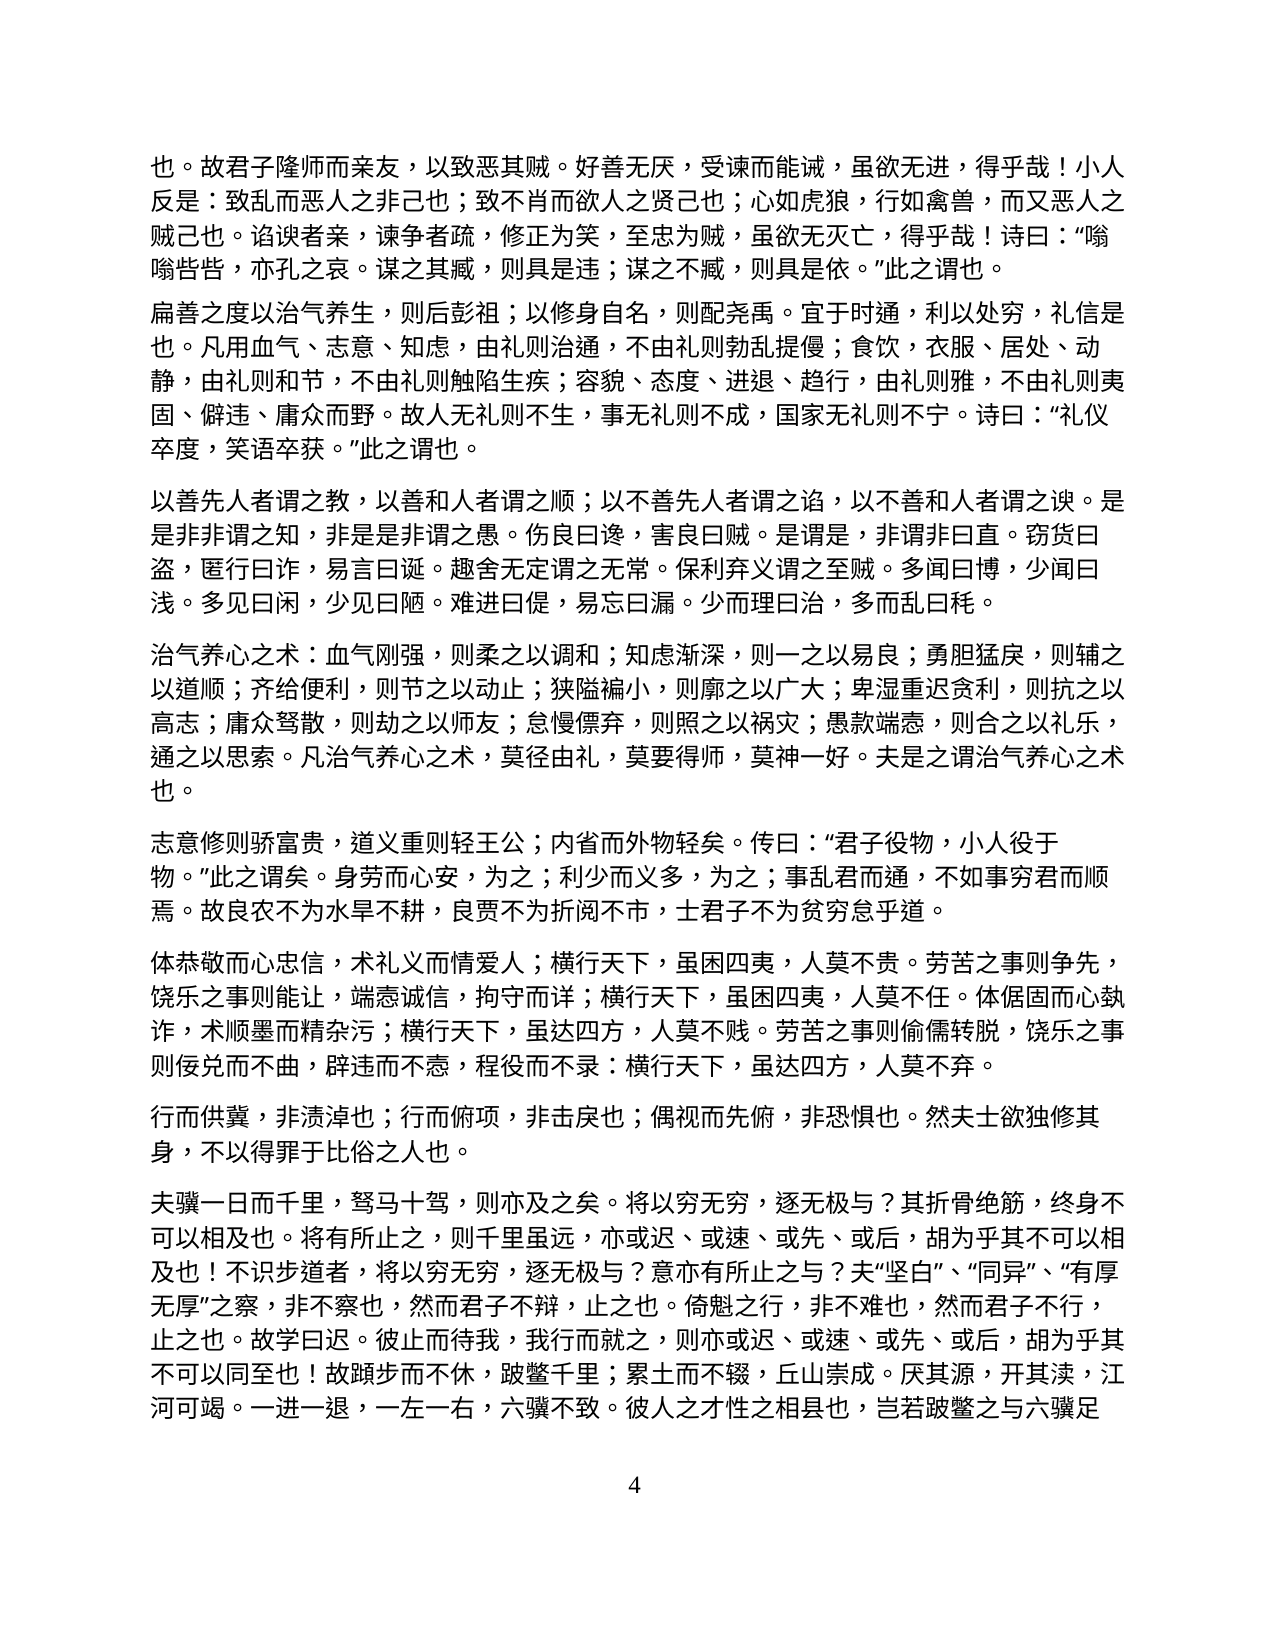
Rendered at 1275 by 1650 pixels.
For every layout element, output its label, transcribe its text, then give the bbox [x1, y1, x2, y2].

text 志意修则骄富贵，道义重则轻王公；内省而外物轻矣。传曰：“君子役物，小人役于物。”此之谓矣。身劳而心安，为之；利少而义多，为之；事乱君而通，不如事穷君而顺焉。故良农不为水旱不耕，良贾不为折阅不市，士君子不为贫穷怠乎道。 [150, 826, 1125, 928]
text 行而供冀，非渍淖也；行而俯项，非击戾也；偶视而先俯，非恐惧也。然夫士欲独修其身，不以得罪于比俗之人也。 [150, 1100, 1125, 1168]
text 扁善之度以治气养生，则后彭祖；以修身自名，则配尧禹。宜于时通，利以处穷，礼信是也。凡用血气、志意、知虑，由礼则治通，不由礼则勃乱提僈；食饮，衣服、居处、动静，由礼则和节，不由礼则触陷生疾；容貌、态度、进退、趋行，由礼则雅，不由礼则夷固、僻违、庸众而野。故人无礼则不生，事无礼则不成，国家无礼则不宁。诗曰：“礼仪卒度，笑语卒获。”此之谓也。 [150, 295, 1125, 466]
text 夫骥一日而千里，驽马十驾，则亦及之矣。将以穷无穷，逐无极与？其折骨绝筋，终身不可以相及也。将有所止之，则千里虽远，亦或迟、或速、或先、或后，胡为乎其不可以相及也！不识步道者，将以穷无穷，逐无极与？意亦有所止之与？夫“坚白”、“同异”、“有厚无厚”之察，非不察也，然而君子不辩，止之也。倚魁之行，非不难也，然而君子不行，止之也。故学曰迟。彼止而待我，我行而就之，则亦或迟、或速、或先、或后，胡为乎其不可以同至也！故蹞步而不休，跛鳖千里；累土而不辍，丘山崇成。厌其源，开其渎，江河可竭。一进一退，一左一右，六骥不致。彼人之才性之相县也，岂若跛鳖之与六骥足 [150, 1186, 1125, 1424]
text 以善先人者谓之教，以善和人者谓之顺；以不善先人者谓之谄，以不善和人者谓之谀。是是非非谓之知，非是是非谓之愚。伤良曰谗，害良曰贼。是谓是，非谓非曰直。窃货曰盗，匿行曰诈，易言曰诞。趣舍无定谓之无常。保利弃义谓之至贼。多闻曰博，少闻曰浅。多见曰闲，少见曰陋。难进曰偍，易忘曰漏。少而理曰治，多而乱曰秏。 [150, 483, 1125, 620]
text 治气养心之术：血气刚强，则柔之以调和；知虑渐深，则一之以易良；勇胆猛戾，则辅之以道顺；齐给便利，则节之以动止；狭隘褊小，则廓之以广大；卑湿重迟贪利，则抗之以高志；庸众驽散，则劫之以师友；怠慢僄弃，则照之以祸灾；愚款端悫，则合之以礼乐，通之以思索。凡治气养心之术，莫径由礼，莫要得师，莫神一好。夫是之谓治气养心之术也。 [150, 638, 1125, 808]
text 体恭敬而心忠信，术礼义而情爱人；横行天下，虽困四夷，人莫不贵。劳苦之事则争先，饶乐之事则能让，端悫诚信，拘守而详；横行天下，虽困四夷，人莫不任。体倨固而心埶诈，术顺墨而精杂污；横行天下，虽达四方，人莫不贱。劳苦之事则偷儒转脱，饶乐之事则佞兑而不曲，辟违而不悫，程役而不录：横行天下，虽达四方，人莫不弃。 [150, 946, 1125, 1082]
text 也。故君子隆师而亲友，以致恶其贼。好善无厌，受谏而能诫，虽欲无进，得乎哉！小人反是：致乱而恶人之非己也；致不肖而欲人之贤己也；心如虎狼，行如禽兽，而又恶人之贼己也。谄谀者亲，谏争者疏，修正为笑，至忠为贼，虽欲无灭亡，得乎哉！诗曰：“嗡嗡呰呰，亦孔之哀。谋之其臧，则具是违；谋之不臧，则具是依。”此之谓也。 [150, 150, 1125, 286]
